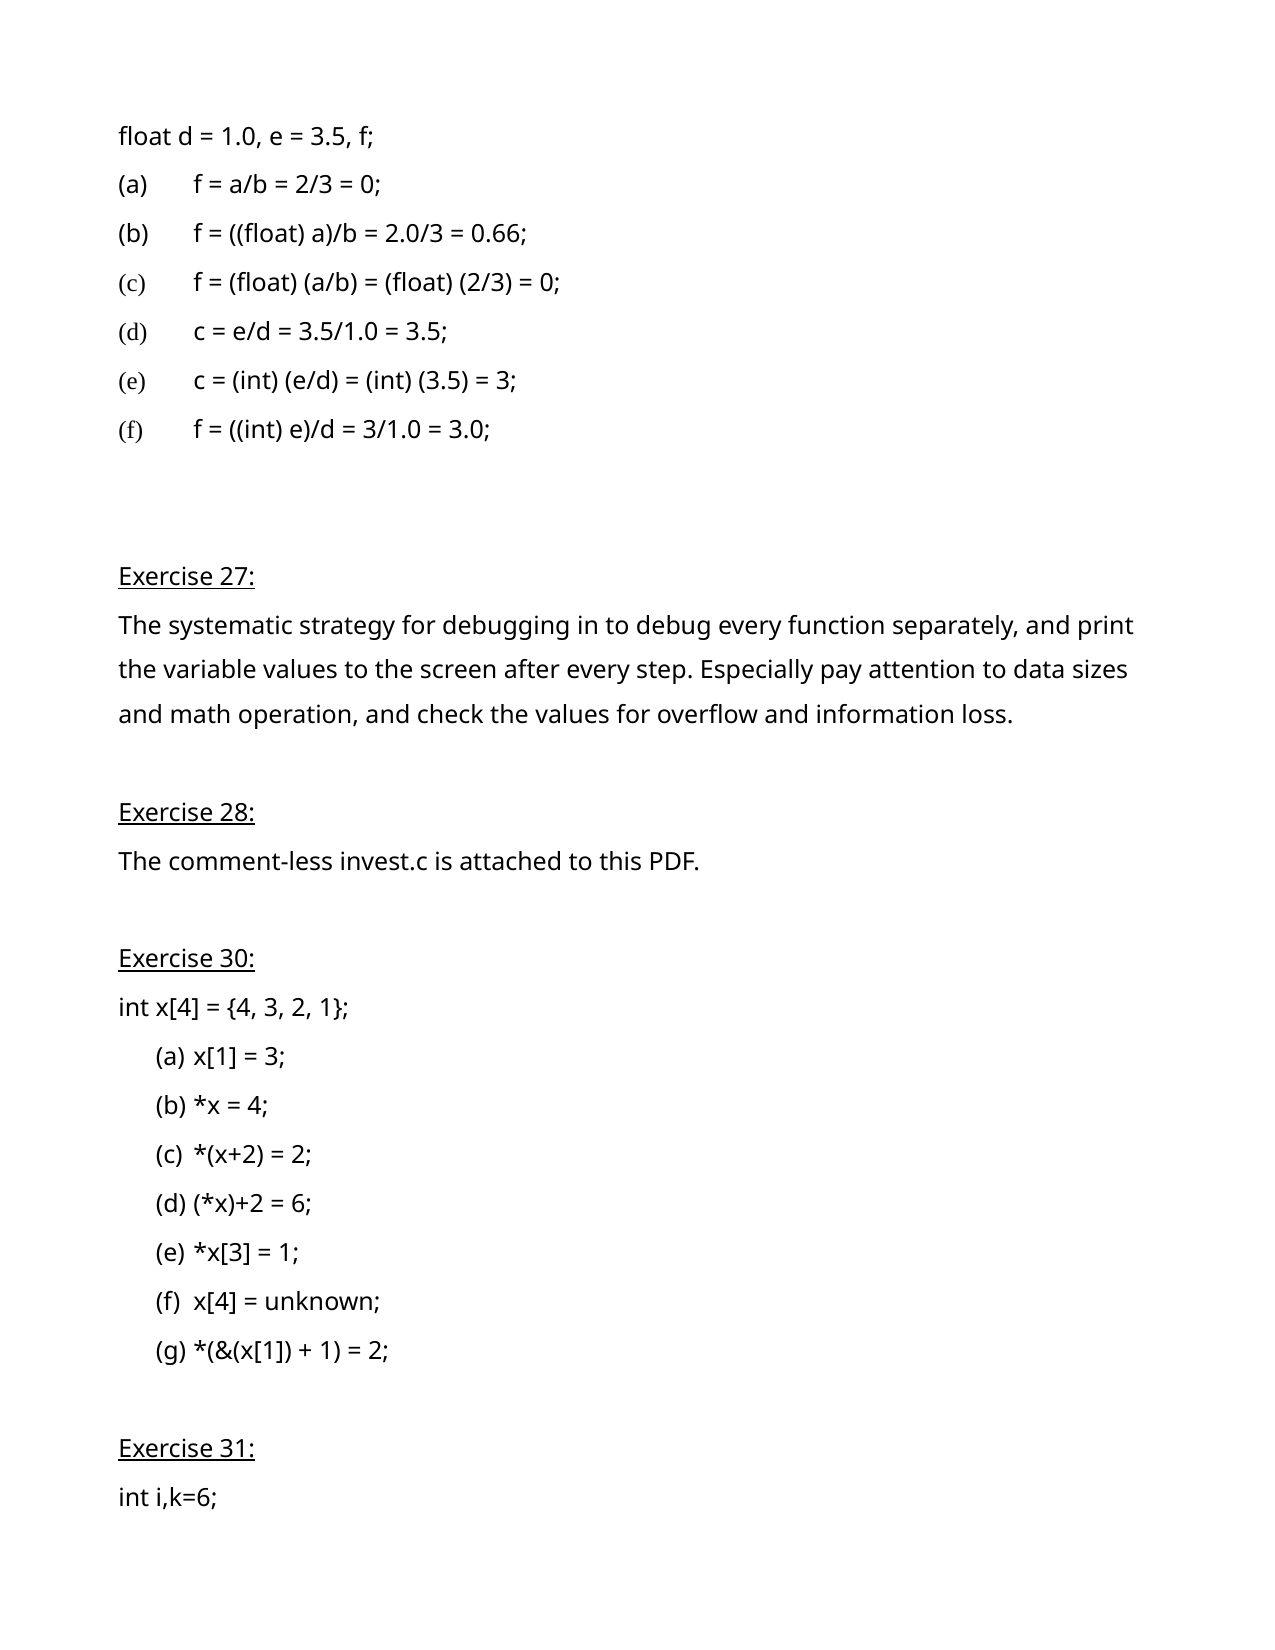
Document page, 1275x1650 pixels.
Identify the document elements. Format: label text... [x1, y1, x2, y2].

text Exercise 28: [118, 794, 1157, 828]
list x[4] = unknown; [156, 1284, 1157, 1318]
text Exercise 31: [118, 1431, 1157, 1465]
list *x = 4; [156, 1088, 1157, 1122]
list (*x)+2 = 6; [156, 1186, 1157, 1220]
text float d = 1.0, e = 3.5, f; [118, 118, 1157, 152]
list f = a/b = 2/3 = 0; [118, 167, 1157, 201]
text int i,k=6; [118, 1479, 1157, 1514]
text Exercise 30: [118, 941, 1157, 975]
list *x[3] = 1; [156, 1235, 1157, 1269]
list f = ((int) e)/d = 3/1.0 = 3.0; [118, 412, 1157, 446]
text Exercise 27: [118, 559, 1157, 593]
list f = (float) (a/b) = (float) (2/3) = 0; [118, 265, 1157, 299]
text int x[4] = {4, 3, 2, 1}; [118, 990, 1157, 1024]
list f = ((float) a)/b = 2.0/3 = 0.66; [118, 216, 1157, 250]
list c = (int) (e/d) = (int) (3.5) = 3; [118, 363, 1157, 397]
text The comment-less invest.c is attached to this PDF. [118, 843, 1157, 877]
list x[1] = 3; [156, 1039, 1157, 1073]
list *(x+2) = 2; [156, 1137, 1157, 1171]
list c = e/d = 3.5/1.0 = 3.5; [118, 314, 1157, 348]
text The systematic strategy for debugging in to debug every function separately, and print the variable values to the screen after every step. Especially pay attention to data sizes and math operation, and check the values for overflow and information loss. [118, 608, 1157, 730]
list *(&(x[1]) + 1) = 2; [156, 1333, 1157, 1367]
